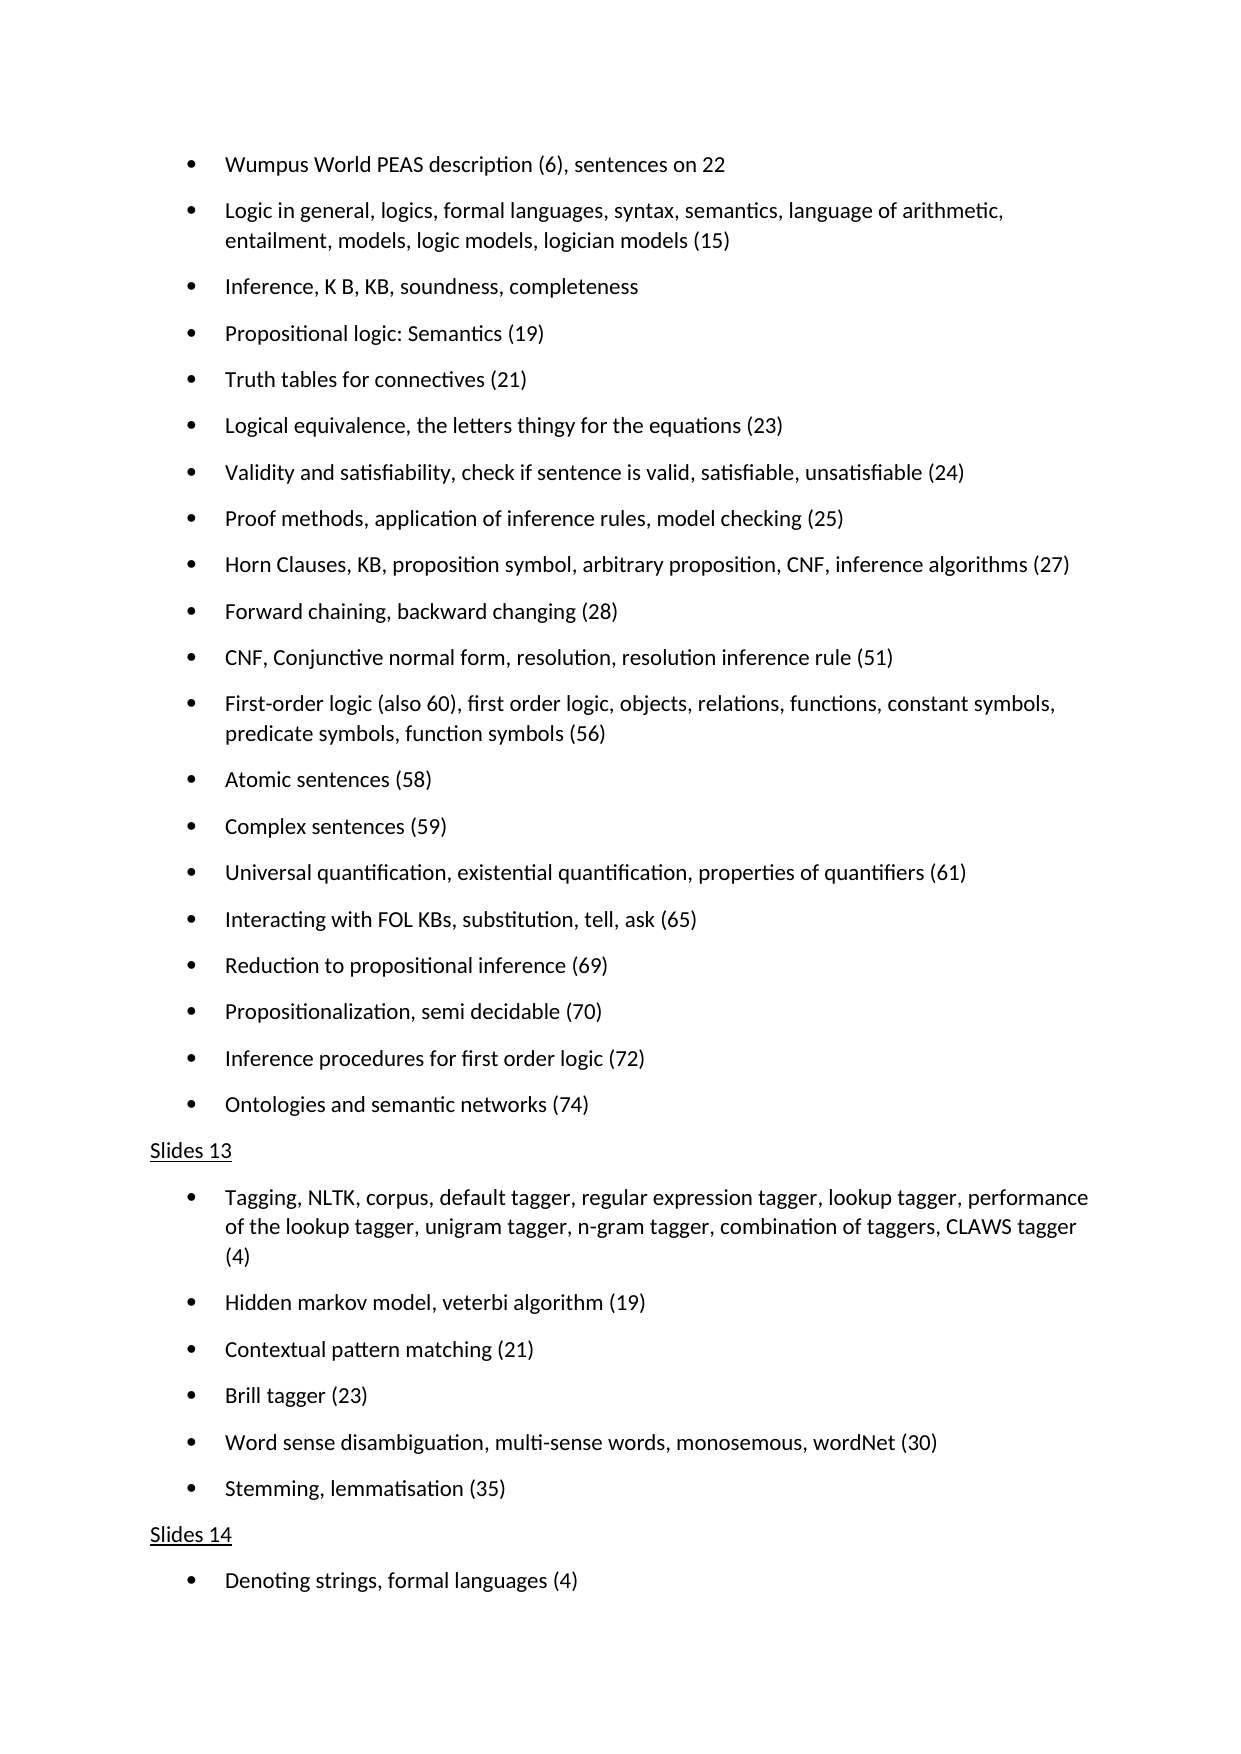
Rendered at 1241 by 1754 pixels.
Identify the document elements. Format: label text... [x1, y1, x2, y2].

list Atomic sentences (58) [187, 766, 1090, 794]
list Inference procedures for first order logic (72) [187, 1044, 1090, 1072]
list CNF, Conjunctive normal form, resolution, resolution inference rule (51) [187, 643, 1090, 671]
list Validity and satisfiability, check if sentence is valid, satisfiable, unsatisfiable (24) [187, 458, 1090, 486]
list Hidden markov model, veterbi algorithm (19) [187, 1288, 1090, 1317]
list Brill tagger (23) [187, 1381, 1090, 1409]
list Interacting with FOL KBs, substitution, tell, ask (65) [187, 905, 1090, 933]
list Stemming, lemmatisation (35) [187, 1474, 1090, 1502]
list Universal quantification, existential quantification, properties of quantifiers (61) [187, 858, 1090, 886]
text Slides 13 [150, 1136, 1090, 1164]
list Word sense disambiguation, multi-sense words, monosemous, wordNet (30) [187, 1428, 1090, 1456]
text Slides 14 [150, 1520, 1090, 1548]
list Wumpus World PEAS description (6), sentences on 22 [187, 150, 1090, 178]
list Proof methods, application of inference rules, model checking (25) [187, 504, 1090, 532]
list Inference, K B, KB, soundness, completeness [187, 272, 1090, 300]
list Complex sentences (59) [187, 812, 1090, 840]
list Logical equivalence, the letters thingy for the equations (23) [187, 411, 1090, 439]
list Contextual pattern matching (21) [187, 1335, 1090, 1363]
list Propositionalization, semi decidable (70) [187, 997, 1090, 1025]
list Reduction to propositional inference (69) [187, 951, 1090, 979]
list Tagging, NLTK, corpus, default tagger, regular expression tagger, lookup tagger, performance of the lookup tagger, unigram tagger, n-gram tagger, combination of taggers, CLAWS tagger (4) [187, 1183, 1090, 1270]
list Logic in general, logics, formal languages, syntax, semantics, language of arithmetic, entailment, models, logic models, logician models (15) [187, 196, 1090, 254]
list Forward chaining, backward changing (28) [187, 597, 1090, 625]
list Denoting strings, formal languages (4) [187, 1567, 1090, 1595]
list Truth tables for connectives (21) [187, 365, 1090, 393]
list Propositional logic: Semantics (19) [187, 319, 1090, 347]
list Horn Clauses, KB, proposition symbol, arbitrary proposition, CNF, inference algorithms (27) [187, 551, 1090, 578]
list First-order logic (also 60), first order logic, objects, relations, functions, constant symbols, predicate symbols, function symbols (56) [187, 689, 1090, 747]
list Ontologies and semantic networks (74) [187, 1090, 1090, 1118]
